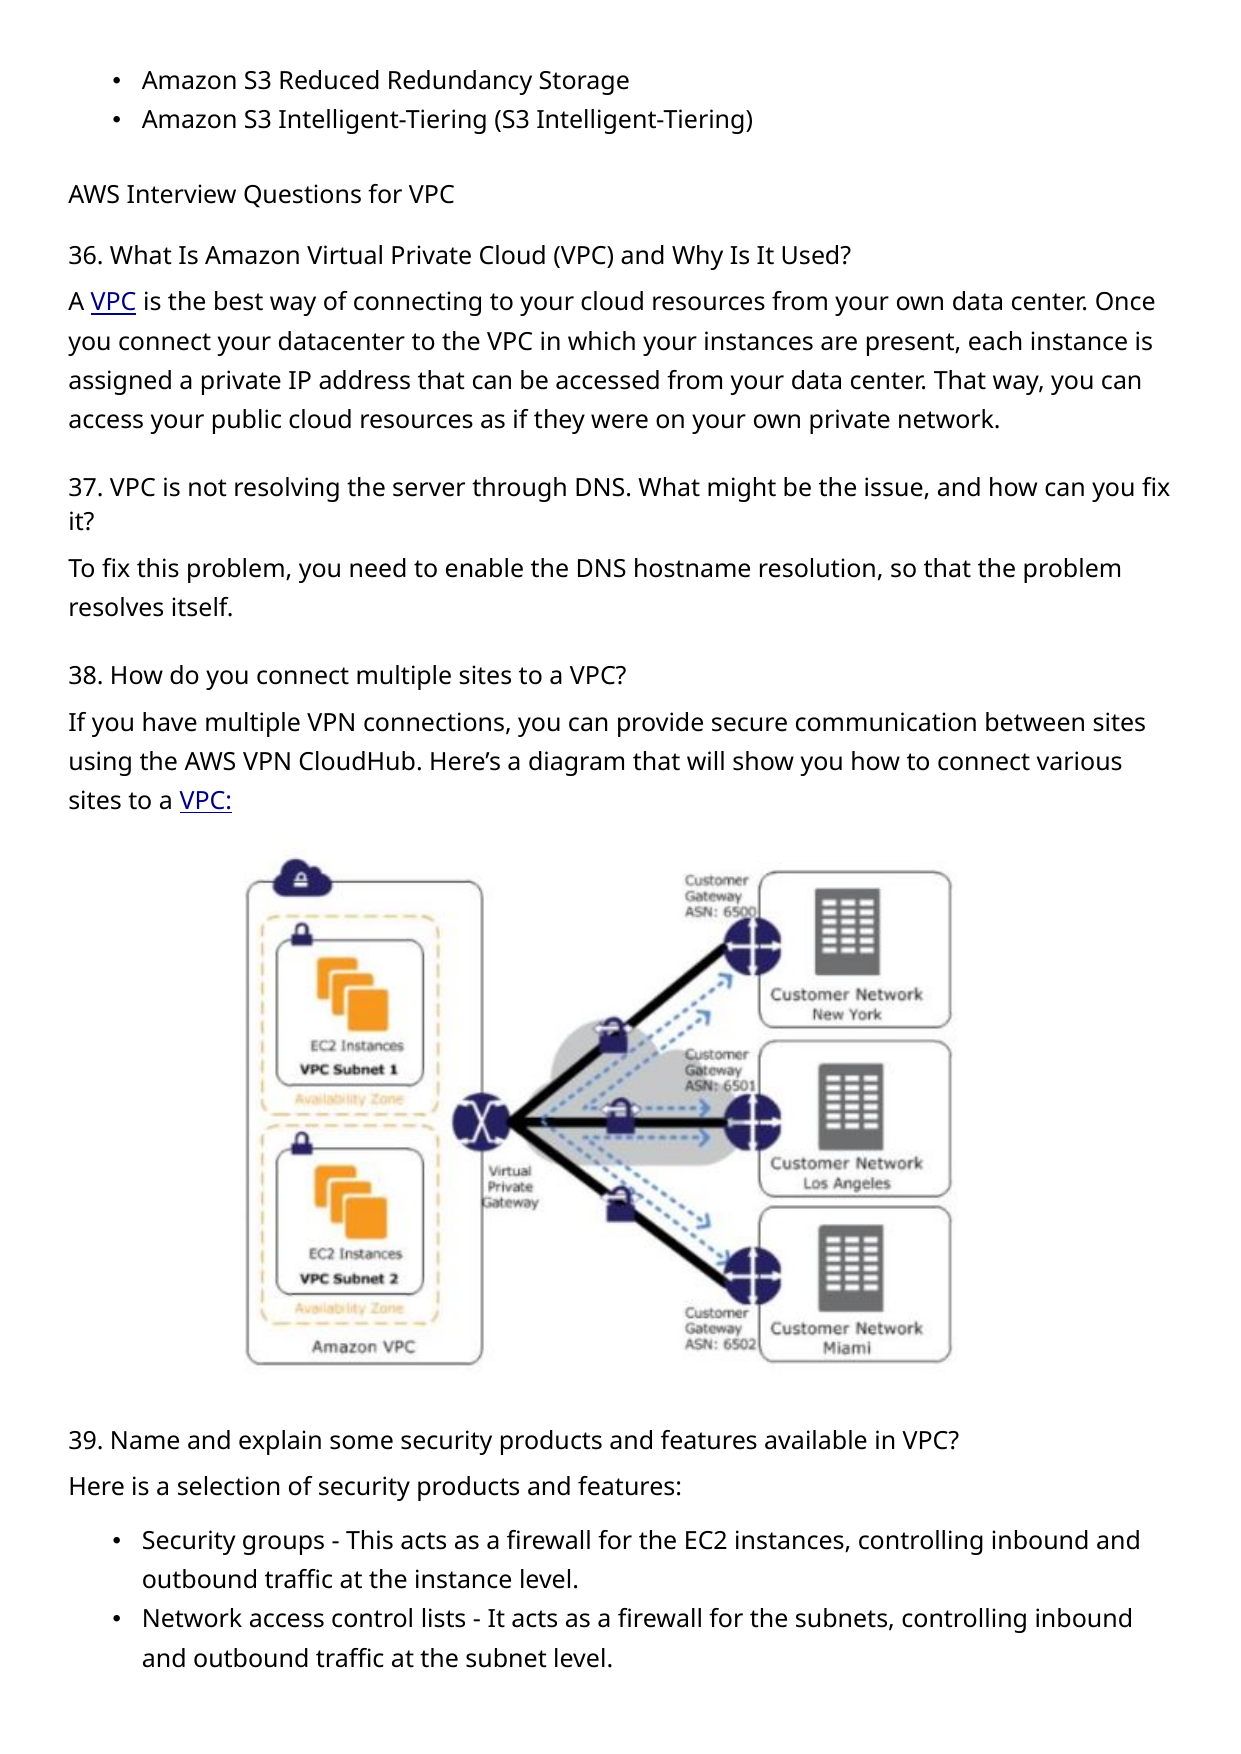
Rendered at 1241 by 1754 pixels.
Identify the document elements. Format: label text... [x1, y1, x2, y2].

list Amazon S3 Intelligent-Tiering (S3 Intelligent-Tiering) [112, 102, 1173, 136]
text A VPC is the best way of connecting to your cloud resources from your own data center. Once you connect your datacenter to the VPC in which your instances are present, each instance is assigned a private IP address that can be accessed from your data center. That way, you can access your public cloud resources as if they were on your own private network. [68, 284, 1173, 436]
subtitle 39. Name and explain some security products and features available in VPC? [68, 1422, 1173, 1456]
subtitle 37. VPC is not resolving the server through DNS. What might be the issue, and how can you fix it? [68, 470, 1173, 538]
subtitle AWS Interview Questions for VPC [68, 176, 1173, 210]
picture [232, 836, 1008, 1389]
subtitle 36. What Is Amazon Virtual Private Cloud (VPC) and Why Is It Used? [68, 237, 1173, 271]
list Network access control lists - It acts as a firewall for the subnets, controlling inbound and outbound traffic at the subnet level. [112, 1601, 1173, 1674]
list Security groups - This acts as a firewall for the EC2 instances, controlling inbound and outbound traffic at the instance level. [112, 1523, 1173, 1596]
text Here is a selection of security products and features: [68, 1469, 1173, 1503]
text If you have multiple VPN connections, you can provide secure communication between sites using the AWS VPN CloudHub. Here’s a diagram that will show you how to connect various sites to a VPC: [68, 704, 1173, 817]
list Amazon S3 Reduced Redundancy Storage [112, 62, 1173, 97]
subtitle 38. How do you connect multiple sites to a VPC? [68, 658, 1173, 692]
text To fix this problem, you need to enable the DNS hostname resolution, so that the problem resolves itself. [68, 550, 1173, 624]
